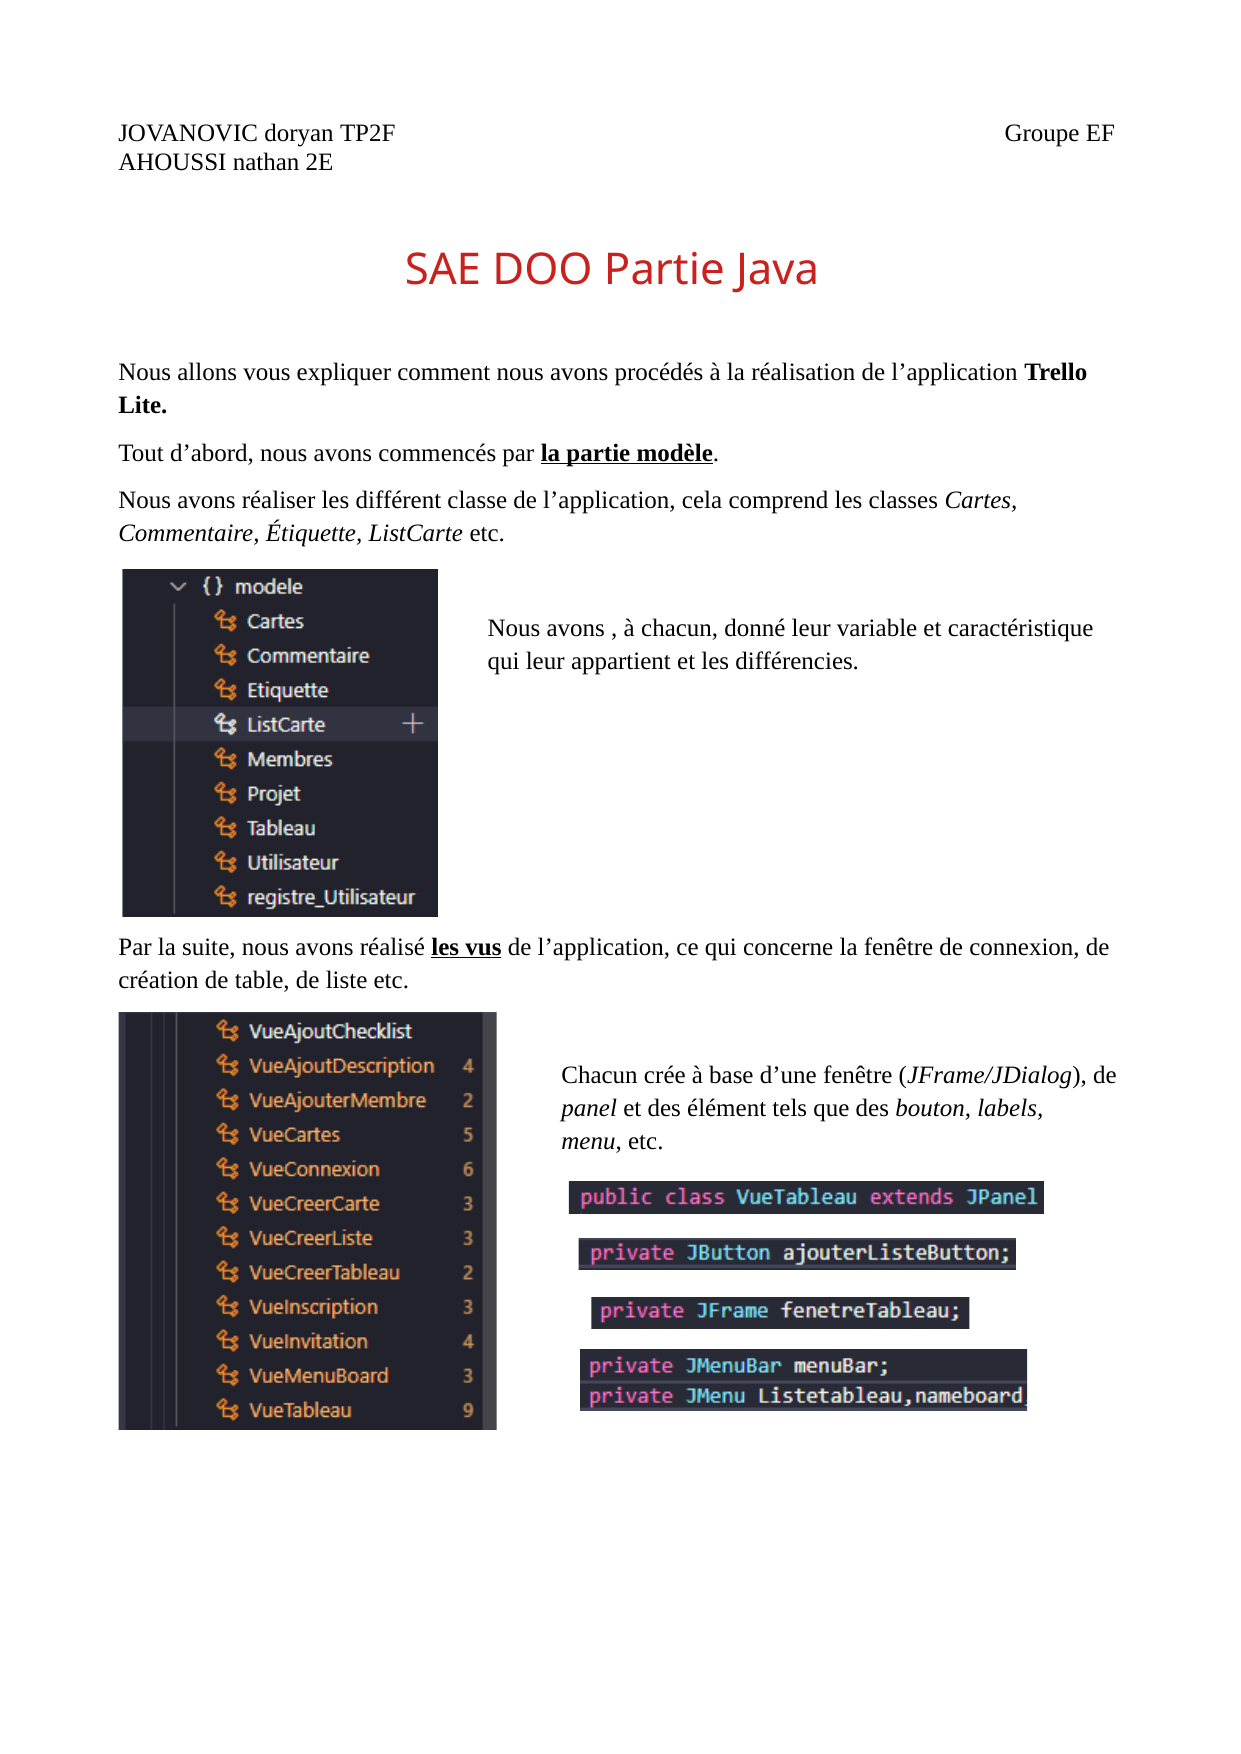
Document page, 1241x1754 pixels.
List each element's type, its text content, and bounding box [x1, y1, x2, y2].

title SAE DOO Partie Java [118, 229, 1122, 297]
text Par la suite, nous avons réalisé les vus de l’application, ce qui concerne la fenêtre de connexion, de création de table, de liste etc. [118, 932, 1122, 994]
picture [568, 1181, 1044, 1214]
text Nous avons , à chacun, donné leur variable et caractéristique qui leur appartient et les différencies. [438, 613, 1122, 675]
text Nous avons réaliser les différent classe de l’application, cela comprend les classes Cartes, Commentaire, Étiquette, ListCarte etc. [118, 485, 1122, 547]
picture [580, 1349, 1028, 1411]
text Chacun crée à base d’une fenêtre (JFrame/JDialog), de panel et des élément tels que des bouton, labels, menu, etc. [497, 1060, 1122, 1155]
picture [122, 569, 438, 917]
picture [591, 1297, 970, 1329]
text Tout d’abord, nous avons commencés par la partie modèle. [118, 438, 1122, 466]
picture [578, 1238, 1016, 1270]
text JOVANOVIC doryan TP2F Groupe EF [118, 118, 1122, 147]
picture [118, 1012, 497, 1430]
text Nous allons vous expliquer comment nous avons procédés à la réalisation de l’application Trello Lite. [118, 357, 1122, 419]
text AHOUSSI nathan 2E [118, 147, 1122, 176]
